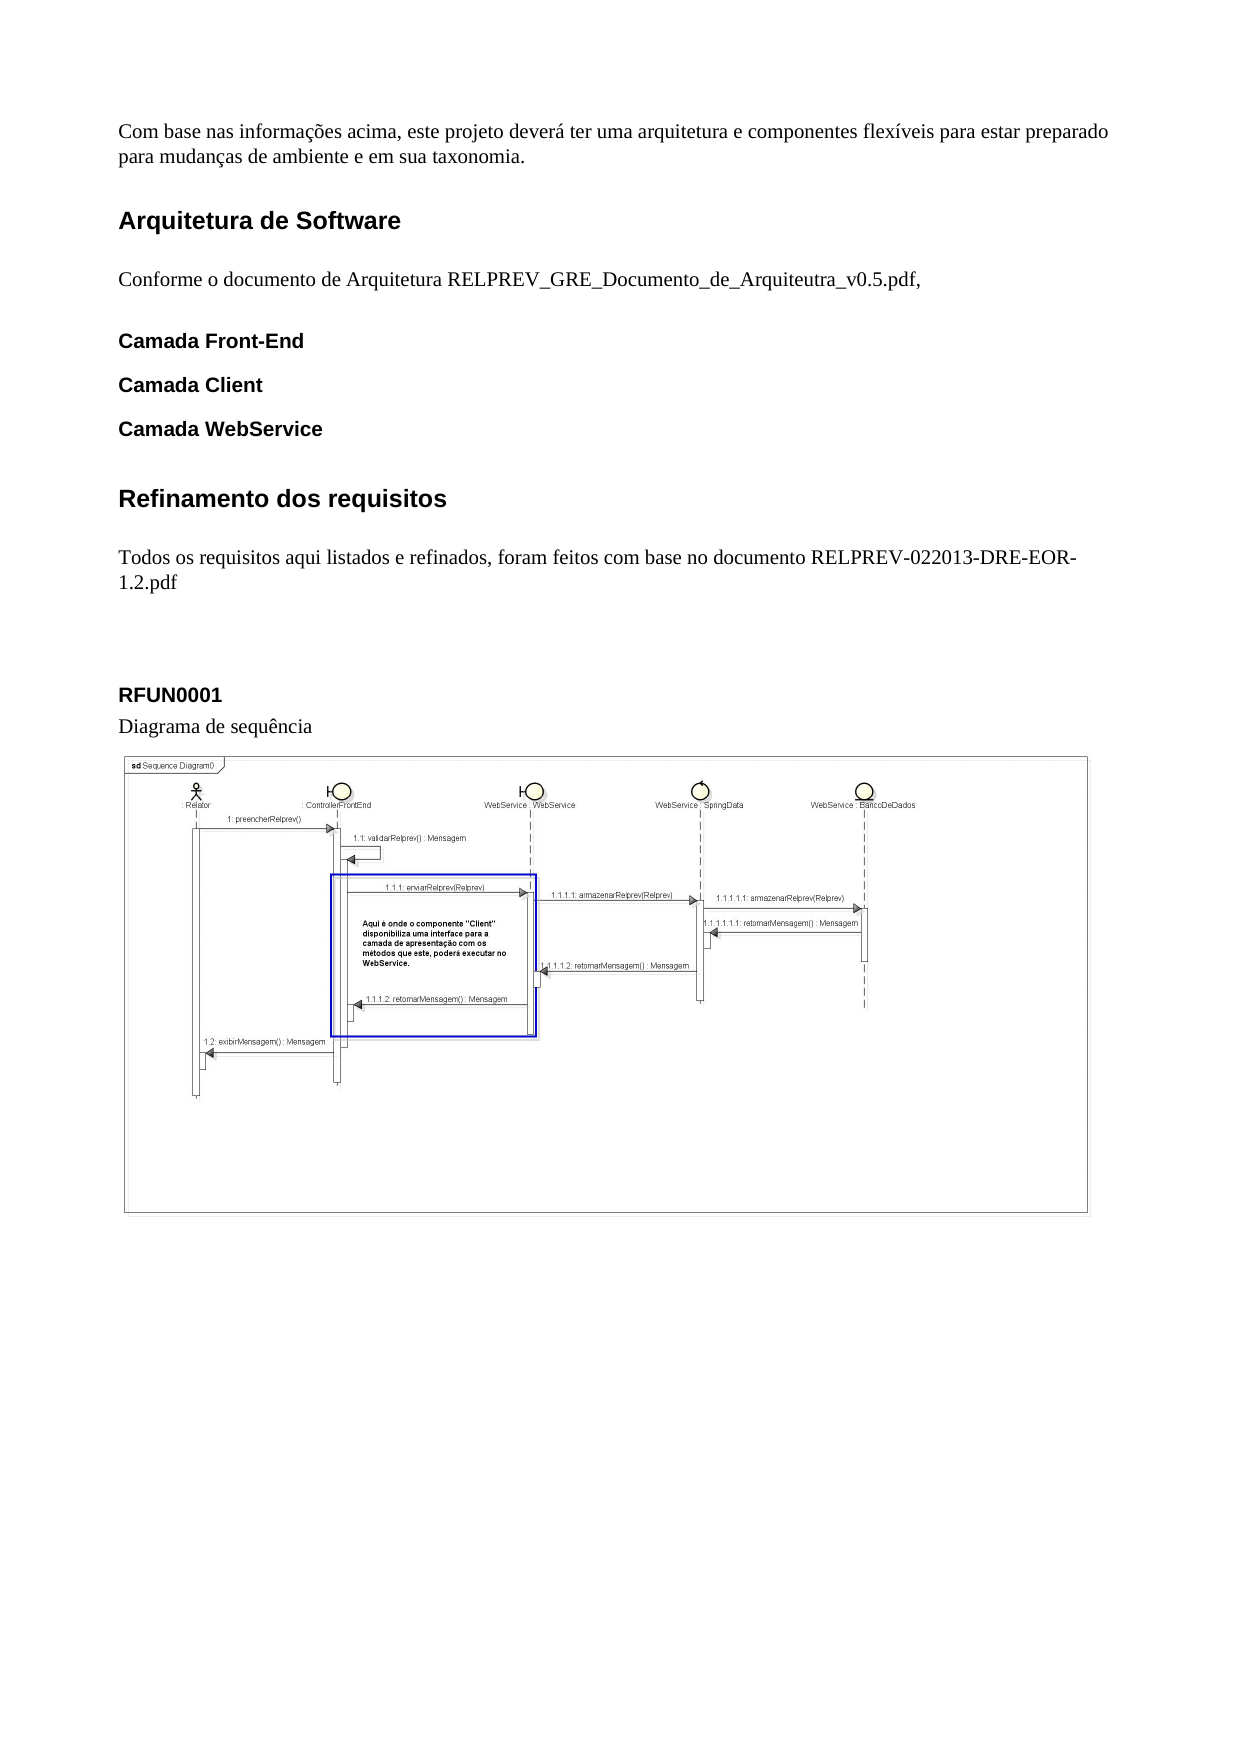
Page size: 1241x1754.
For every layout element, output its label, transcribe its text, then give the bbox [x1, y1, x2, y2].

text Diagrama de sequência [118, 713, 1122, 738]
text Com base nas informações acima, este projeto deverá ter uma arquitetura e componentes flexíveis para estar preparado para mudanças de ambiente e em sua taxonomia. [118, 118, 1122, 168]
subtitle Camada WebService [118, 416, 1122, 441]
text Conforme o documento de Arquitetura RELPREV_GRE_Documento_de_Arquiteutra_v0.5.pdf, [118, 266, 1122, 291]
picture [118, 750, 1093, 1219]
text Todos os requisitos aqui listados e refinados, foram feitos com base no documento RELPREV-022013-DRE-EOR-1.2.pdf [118, 544, 1122, 594]
subtitle Camada Client [118, 372, 1122, 397]
subtitle Camada Front-End [118, 328, 1122, 353]
subtitle Arquitetura de Software [118, 206, 1122, 234]
subtitle RFUN0001 [118, 682, 1122, 707]
subtitle Refinamento dos requisitos [118, 484, 1122, 513]
